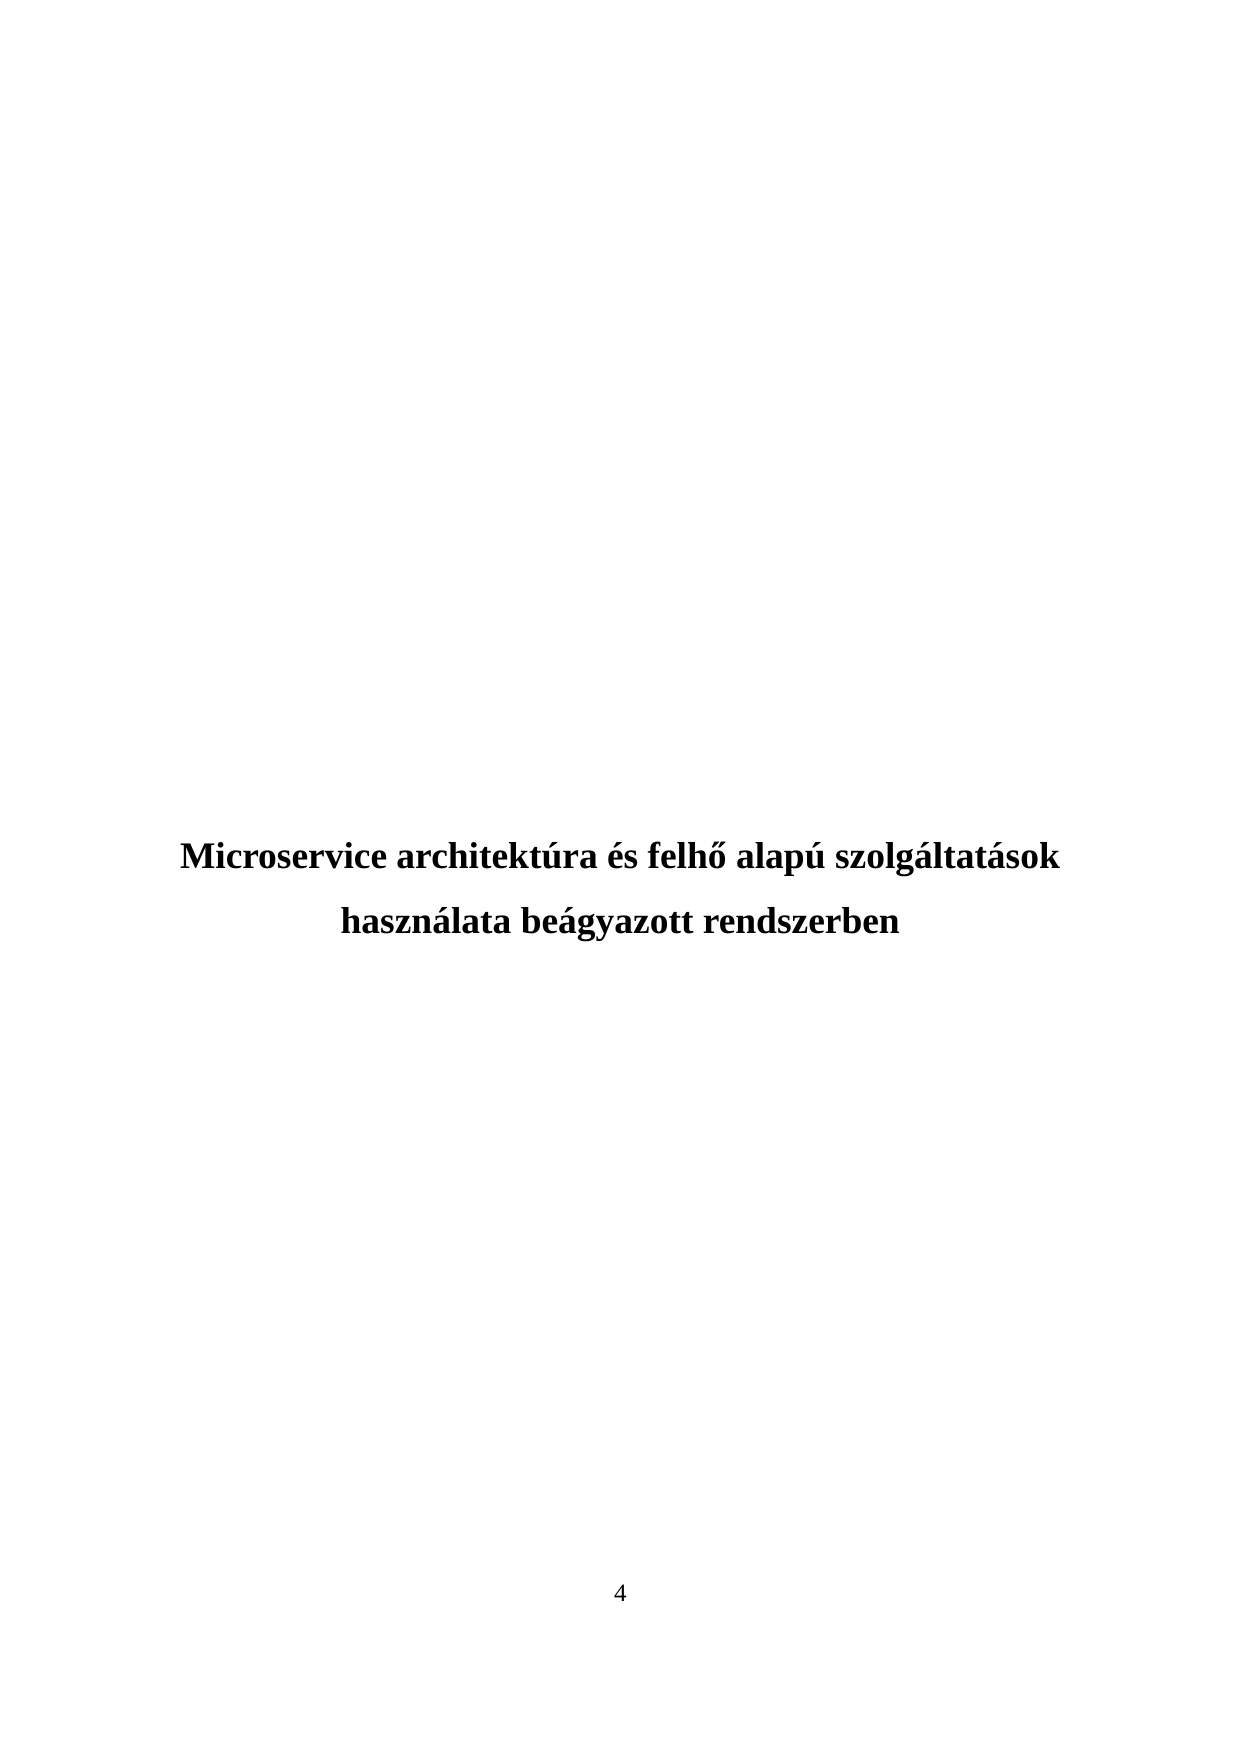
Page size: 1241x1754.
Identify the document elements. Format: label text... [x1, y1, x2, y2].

table_header Microservice architektúra és felhő alapú szolgáltatások használata beágyazott rendszerben [148, 236, 1093, 1547]
